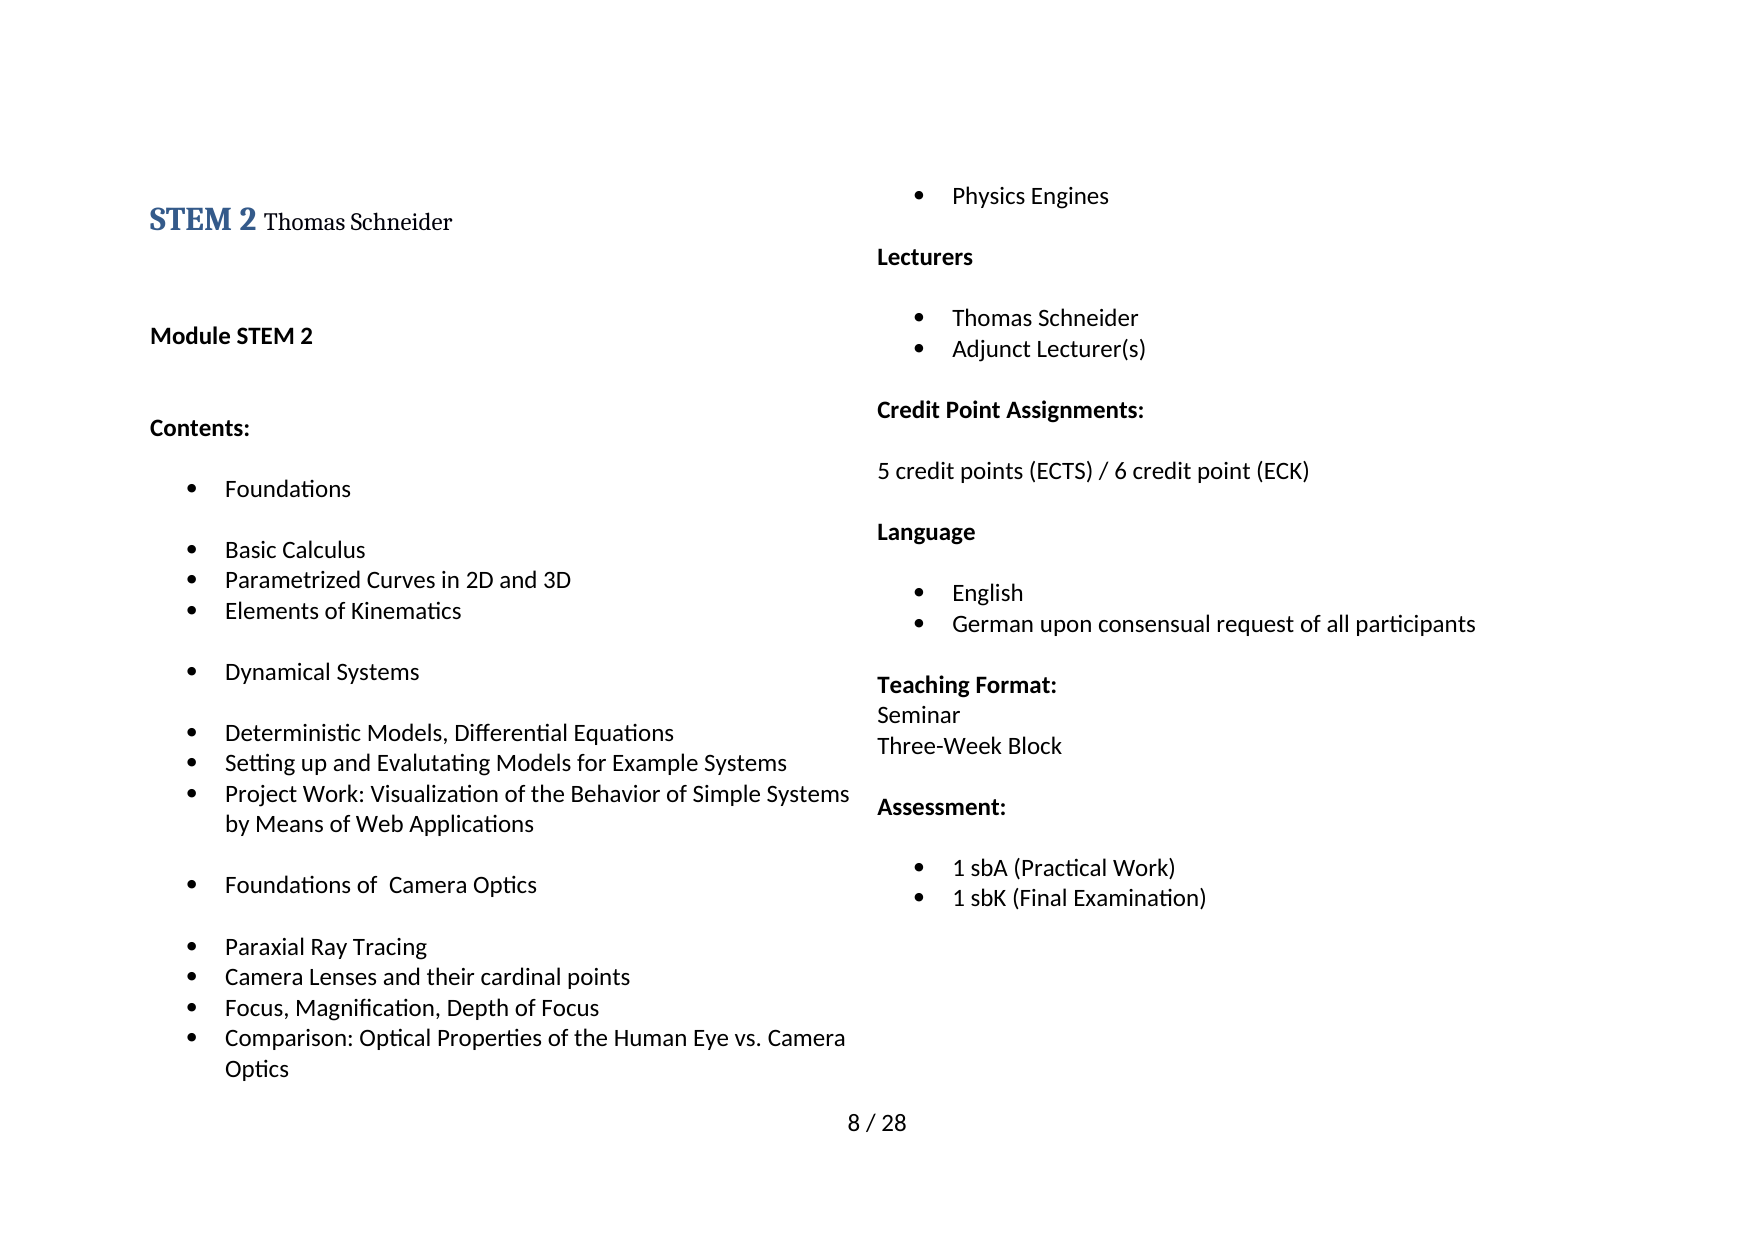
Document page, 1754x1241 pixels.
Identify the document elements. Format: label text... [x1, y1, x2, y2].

list Dynamical Systems [187, 656, 877, 686]
text Lecturers [877, 242, 1604, 272]
list 1 sbK (Final Examination) [914, 882, 1604, 913]
list Comparison: Optical Properties of the Human Eye vs. Camera Optics [187, 1022, 877, 1083]
list Paraxial Ray Tracing [187, 931, 877, 961]
list Focus, Magnification, Depth of Focus [187, 992, 877, 1022]
list Physics Engines [914, 181, 1604, 211]
text Three-Week Block [877, 730, 1604, 760]
list English [914, 577, 1604, 608]
text Contents: [150, 412, 877, 442]
list Project Work: Visualization of the Behavior of Simple Systems by Means of Web Applications [187, 778, 877, 839]
subtitle STEM 2 Thomas Schneider [150, 200, 877, 238]
text 5 credit points (ECTS) / 6 credit point (ECK) [877, 455, 1604, 486]
list Elements of Kinematics [187, 595, 877, 625]
list Adjunct Lecturer(s) [914, 333, 1604, 364]
list Foundations [187, 473, 877, 503]
list German upon consensual request of all participants [914, 608, 1604, 638]
list Thomas Schneider [914, 303, 1604, 333]
list Deterministic Models, Differential Equations [187, 717, 877, 747]
text Language [877, 516, 1604, 547]
list Basic Calculus [187, 534, 877, 564]
list Foundations of Camera Optics [187, 869, 877, 900]
list 1 sbA (Practical Work) [914, 852, 1604, 882]
text Credit Point Assignments: [877, 394, 1604, 425]
text Teaching Format: [877, 669, 1604, 699]
list Camera Lenses and their cardinal points [187, 961, 877, 992]
text Seminar [877, 699, 1604, 730]
text Assessment: [877, 791, 1604, 821]
list Setting up and Evalutating Models for Example Systems [187, 747, 877, 778]
list Parametrized Curves in 2D and 3D [187, 564, 877, 595]
text Module STEM 2 [150, 320, 877, 351]
